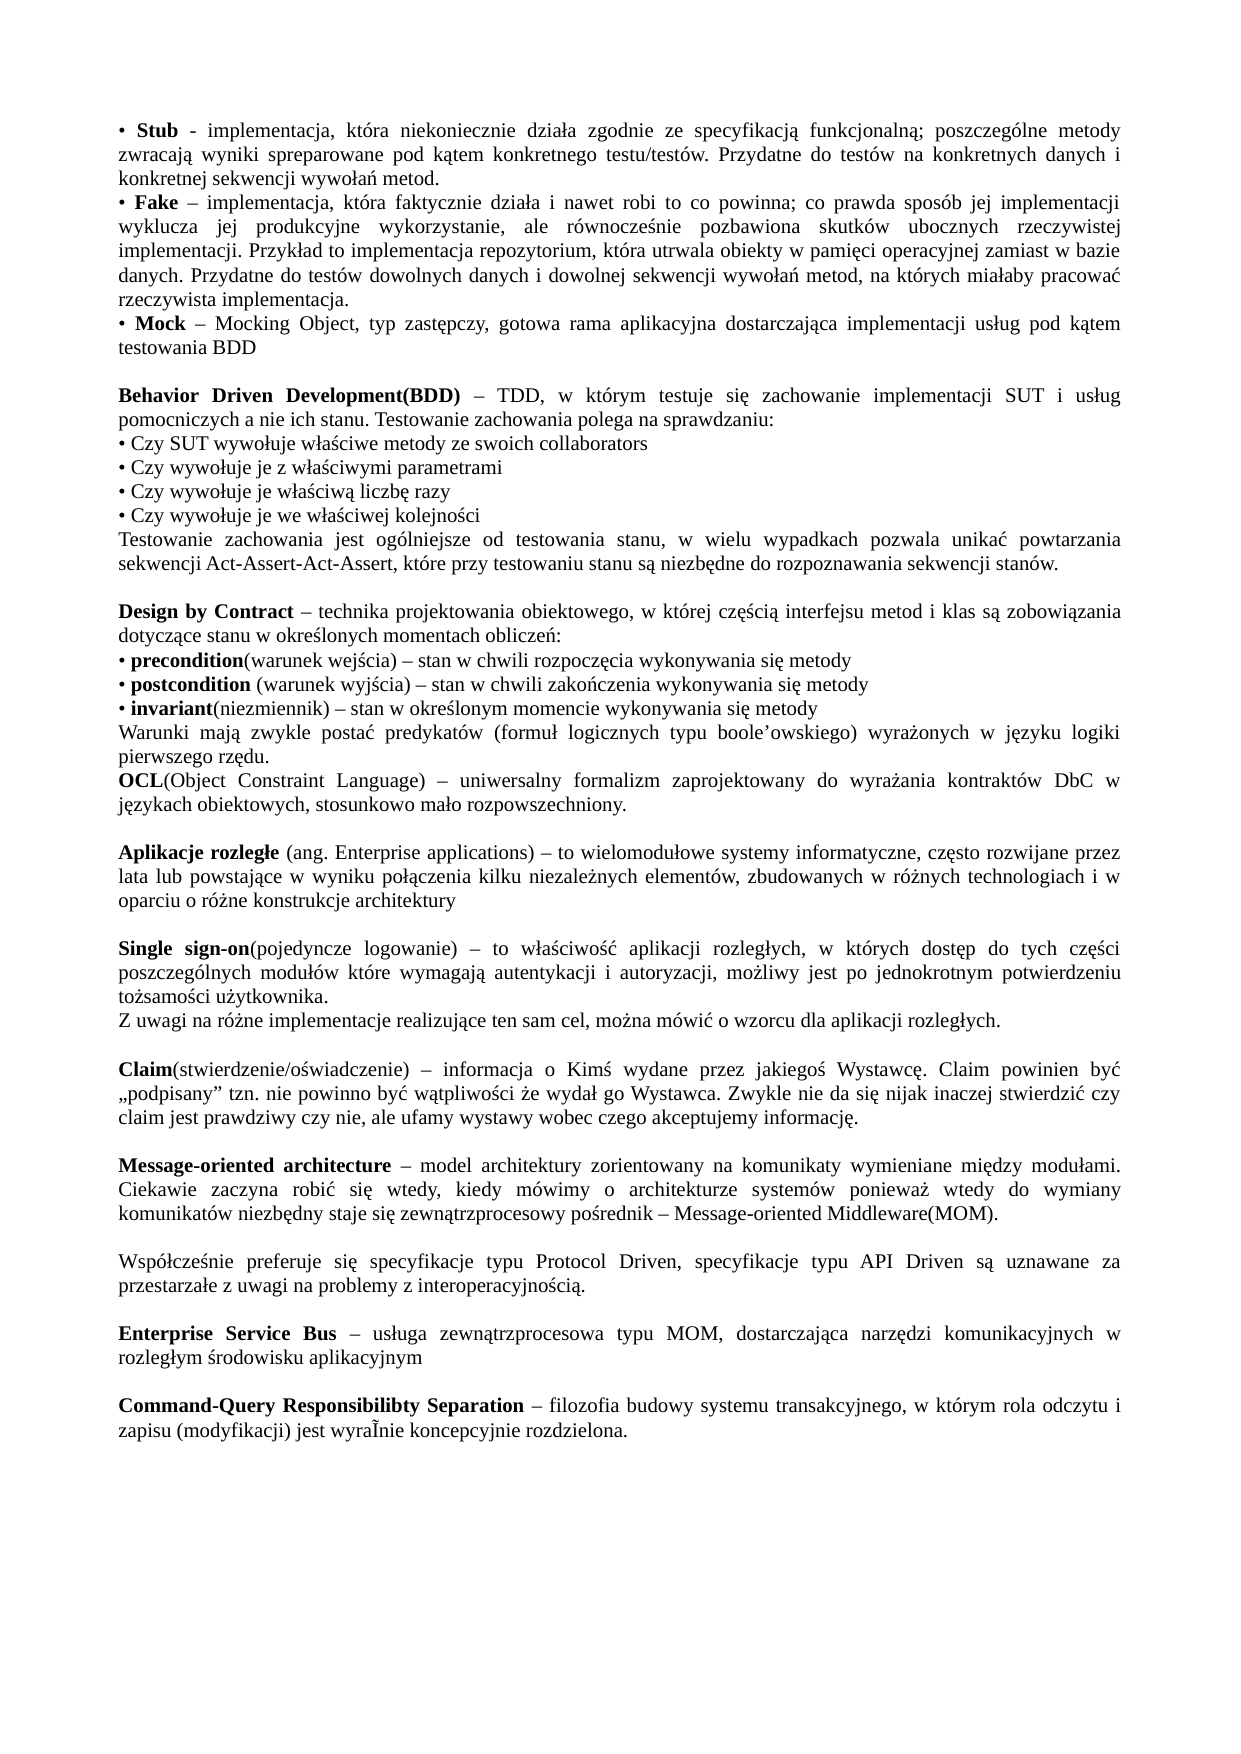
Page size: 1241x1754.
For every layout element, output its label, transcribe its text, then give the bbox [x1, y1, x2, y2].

text Współcześnie preferuje się specyfikacje typu Protocol Driven, specyfikacje typu API Driven są uznawane za przestarzałe z uwagi na problemy z interoperacyjnością. [118, 1249, 1122, 1297]
text Testowanie zachowania jest ogólniejsze od testowania stanu, w wielu wypadkach pozwala unikać powtarzania sekwencji Act-Assert-Act-Assert, które przy testowaniu stanu są niezbędne do rozpoznawania sekwencji stanów. [118, 527, 1122, 575]
text Message-oriented architecture – model architektury zorientowany na komunikaty wymieniane między modułami. Ciekawie zaczyna robić się wtedy, kiedy mówimy o architekturze systemów ponieważ wtedy do wymiany komunikatów niezbędny staje się zewnątrzprocesowy pośrednik – Message-oriented Middleware(MOM). [118, 1153, 1122, 1225]
text • Fake – implementacja, która faktycznie działa i nawet robi to co powinna; co prawda sposób jej implementacji wyklucza jej produkcyjne wykorzystanie, ale równocześnie pozbawiona skutków ubocznych rzeczywistej implementacji. Przykład to implementacja repozytorium, która utrwala obiekty w pamięci operacyjnej zamiast w bazie danych. Przydatne do testów dowolnych danych i dowolnej sekwencji wywołań metod, na których miałaby pracować rzeczywista implementacja. [118, 190, 1122, 311]
text • invariant(niezmiennik) – stan w określonym momencie wykonywania się metody [118, 696, 1122, 720]
text Z uwagi na różne implementacje realizujące ten sam cel, można mówić o wzorcu dla aplikacji rozległych. [118, 1008, 1122, 1032]
text • Stub - implementacja, która niekoniecznie działa zgodnie ze specyfikacją funkcjonalną; poszczególne metody zwracają wyniki spreparowane pod kątem konkretnego testu/testów. Przydatne do testów na konkretnych danych i konkretnej sekwencji wywołań metod. [118, 118, 1122, 190]
text • precondition(warunek wejścia) – stan w chwili rozpoczęcia wykonywania się metody [118, 647, 1122, 672]
text • Czy wywołuje je właściwą liczbę razy [118, 479, 1122, 503]
text Design by Contract – technika projektowania obiektowego, w której częścią interfejsu metod i klas są zobowiązania dotyczące stanu w określonych momentach obliczeń: [118, 599, 1122, 647]
text Behavior Driven Development(BDD) – TDD, w którym testuje się zachowanie implementacji SUT i usług pomocniczych a nie ich stanu. Testowanie zachowania polega na sprawdzaniu: [118, 383, 1122, 431]
text Claim(stwierdzenie/oświadczenie) – informacja o Kimś wydane przez jakiegoś Wystawcę. Claim powinien być „podpisany” tzn. nie powinno być wątpliwości że wydał go Wystawca. Zwykle nie da się nijak inaczej stwierdzić czy claim jest prawdziwy czy nie, ale ufamy wystawy wobec czego akceptujemy informację. [118, 1057, 1122, 1129]
text • postcondition (warunek wyjścia) – stan w chwili zakończenia wykonywania się metody [118, 672, 1122, 696]
text • Czy wywołuje je we właściwej kolejności [118, 503, 1122, 527]
text Enterprise Service Bus – usługa zewnątrzprocesowa typu MOM, dostarczająca narzędzi komunikacyjnych w rozległym środowisku aplikacyjnym [118, 1321, 1122, 1369]
text • Czy SUT wywołuje właściwe metody ze swoich collaborators [118, 431, 1122, 455]
text Single sign-on(pojedyncze logowanie) – to właściwość aplikacji rozległych, w których dostęp do tych części poszczególnych modułów które wymagają autentykacji i autoryzacji, możliwy jest po jednokrotnym potwierdzeniu tożsamości użytkownika. [118, 936, 1122, 1008]
text Command-Query Responsibilibty Separation – filozofia budowy systemu transakcyjnego, w którym rola odczytu i zapisu (modyfikacji) jest wyraĨnie koncepcyjnie rozdzielona. [118, 1393, 1122, 1442]
text • Mock – Mocking Object, typ zastępczy, gotowa rama aplikacyjna dostarczająca implementacji usług pod kątem testowania BDD [118, 311, 1122, 359]
text OCL(Object Constraint Language) – uniwersalny formalizm zaprojektowany do wyrażania kontraktów DbC w językach obiektowych, stosunkowo mało rozpowszechniony. [118, 768, 1122, 816]
text Aplikacje rozległe (ang. Enterprise applications) – to wielomodułowe systemy informatyczne, często rozwijane przez lata lub powstające w wyniku połączenia kilku niezależnych elementów, zbudowanych w różnych technologiach i w oparciu o różne konstrukcje architektury [118, 840, 1122, 912]
text • Czy wywołuje je z właściwymi parametrami [118, 455, 1122, 479]
text Warunki mają zwykle postać predykatów (formuł logicznych typu boole’owskiego) wyrażonych w języku logiki pierwszego rzędu. [118, 720, 1122, 768]
